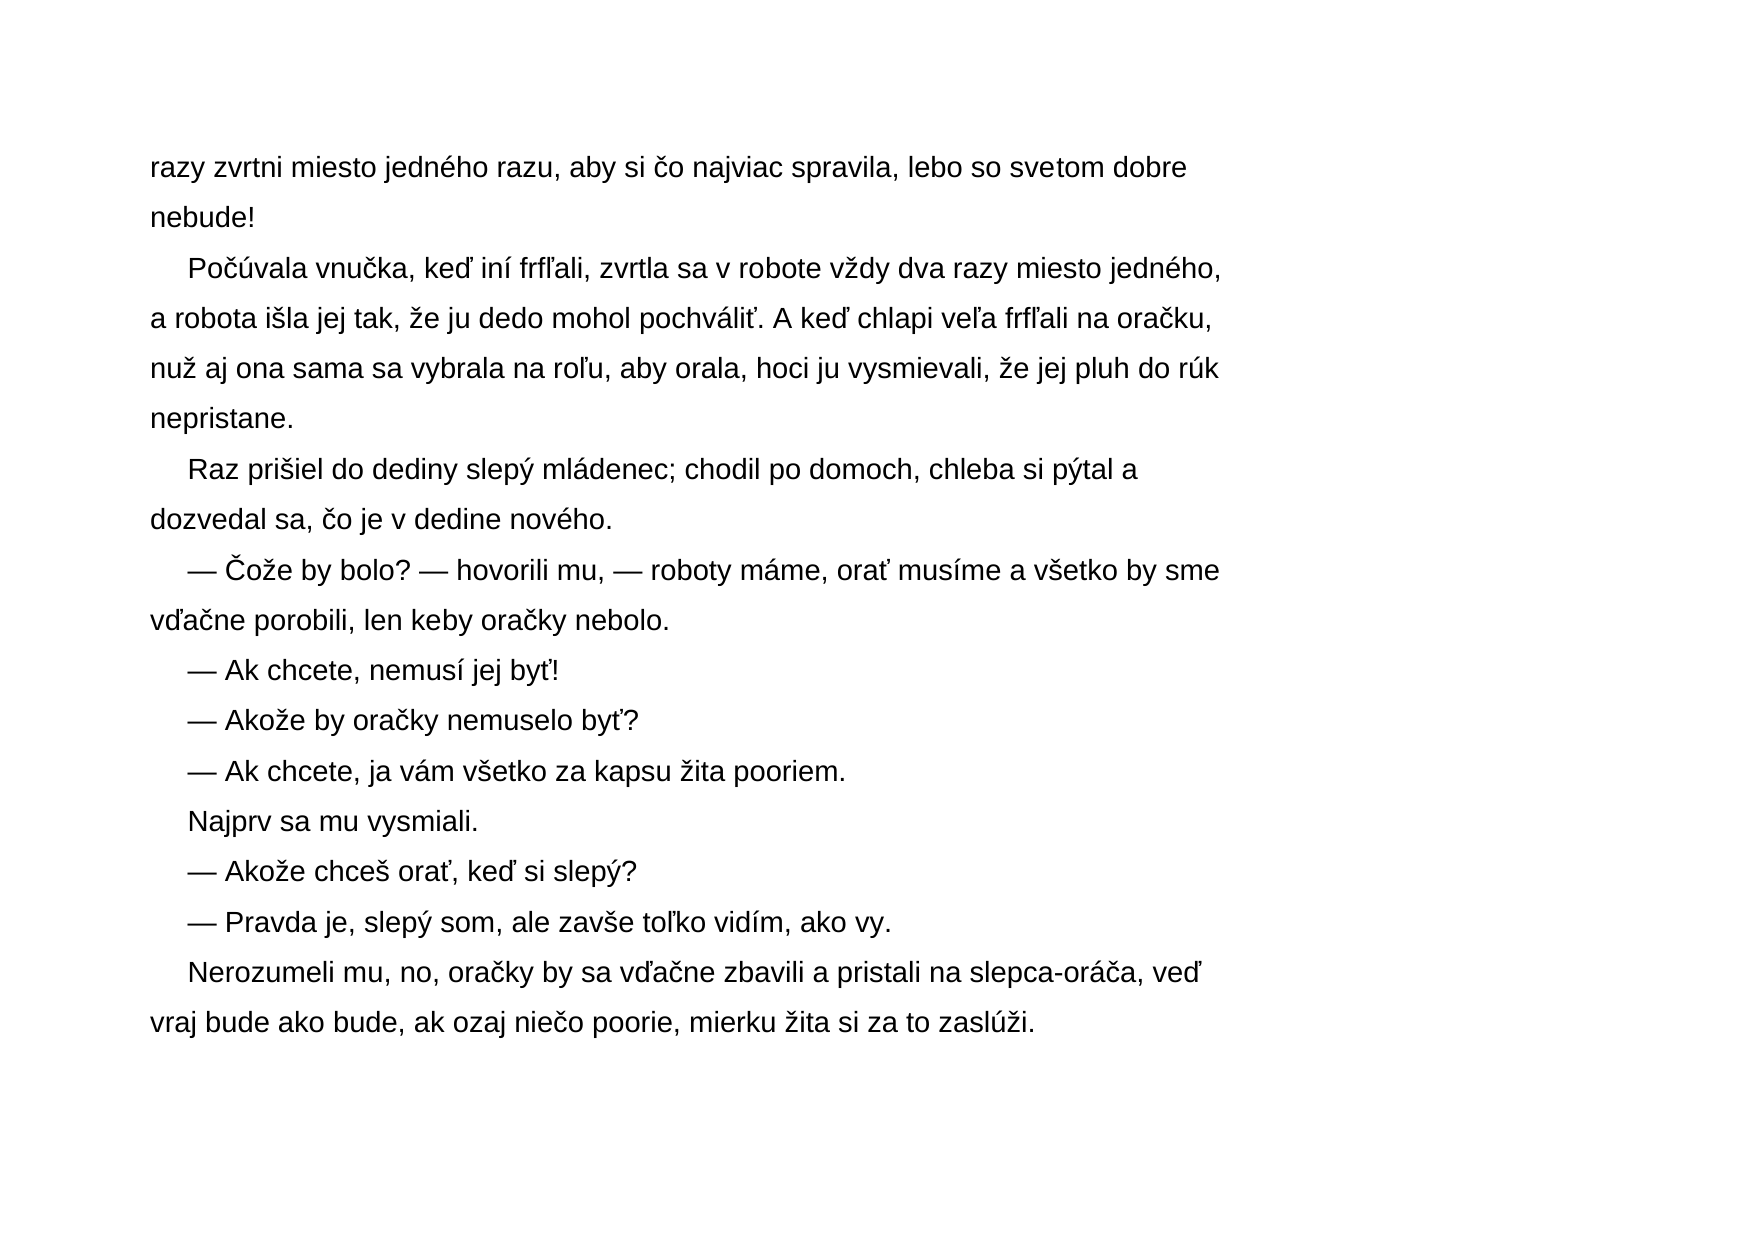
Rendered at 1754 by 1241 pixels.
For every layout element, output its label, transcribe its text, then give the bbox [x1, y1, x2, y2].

text razy zvrtni miesto jedného razu, aby si čo najviac spravila, lebo so sve­tom dobre nebude! [150, 150, 1243, 234]
text — Akože chceš orať, keď si slepý? [150, 854, 1243, 888]
text — Ak chcete, nemusí jej byť! [150, 653, 1243, 687]
text Nerozumeli mu, no, oračky by sa vďačne zbavili a pristali na slepca-oráča, veď vraj bude ako bude, ak ozaj niečo poorie, mierku žita si za to zaslúži. [150, 955, 1243, 1039]
text — Čože by bolo? — hovorili mu, — roboty máme, orať musíme a všetko by sme vďačne porobili, len ke­by oračky nebolo. [150, 552, 1243, 636]
text — Akože by oračky nemuselo byť? [150, 703, 1243, 737]
text Raz prišiel do dediny slepý mládenec; chodil po domoch, chleba si pýtal a dozvedal sa, čo je v dedine nového. [150, 452, 1243, 536]
text — Pravda je, slepý som, ale zavše toľko vidím, ako vy. [150, 905, 1243, 938]
text Najprv sa mu vysmiali. [150, 804, 1243, 838]
text — Ak chcete, ja vám všetko za kapsu žita pooriem. [150, 754, 1243, 787]
text Počúvala vnučka, keď iní frfľali, zvrtla sa v ro­bote vždy dva razy miesto jedného, a robota išla jej tak, že ju dedo mohol pochváliť. A keď chlapi veľa frfľali na oračku, nuž aj ona sama sa vybrala na roľu, aby orala, hoci ju vysmievali, že jej pluh do rúk ne­pristane. [150, 251, 1243, 435]
